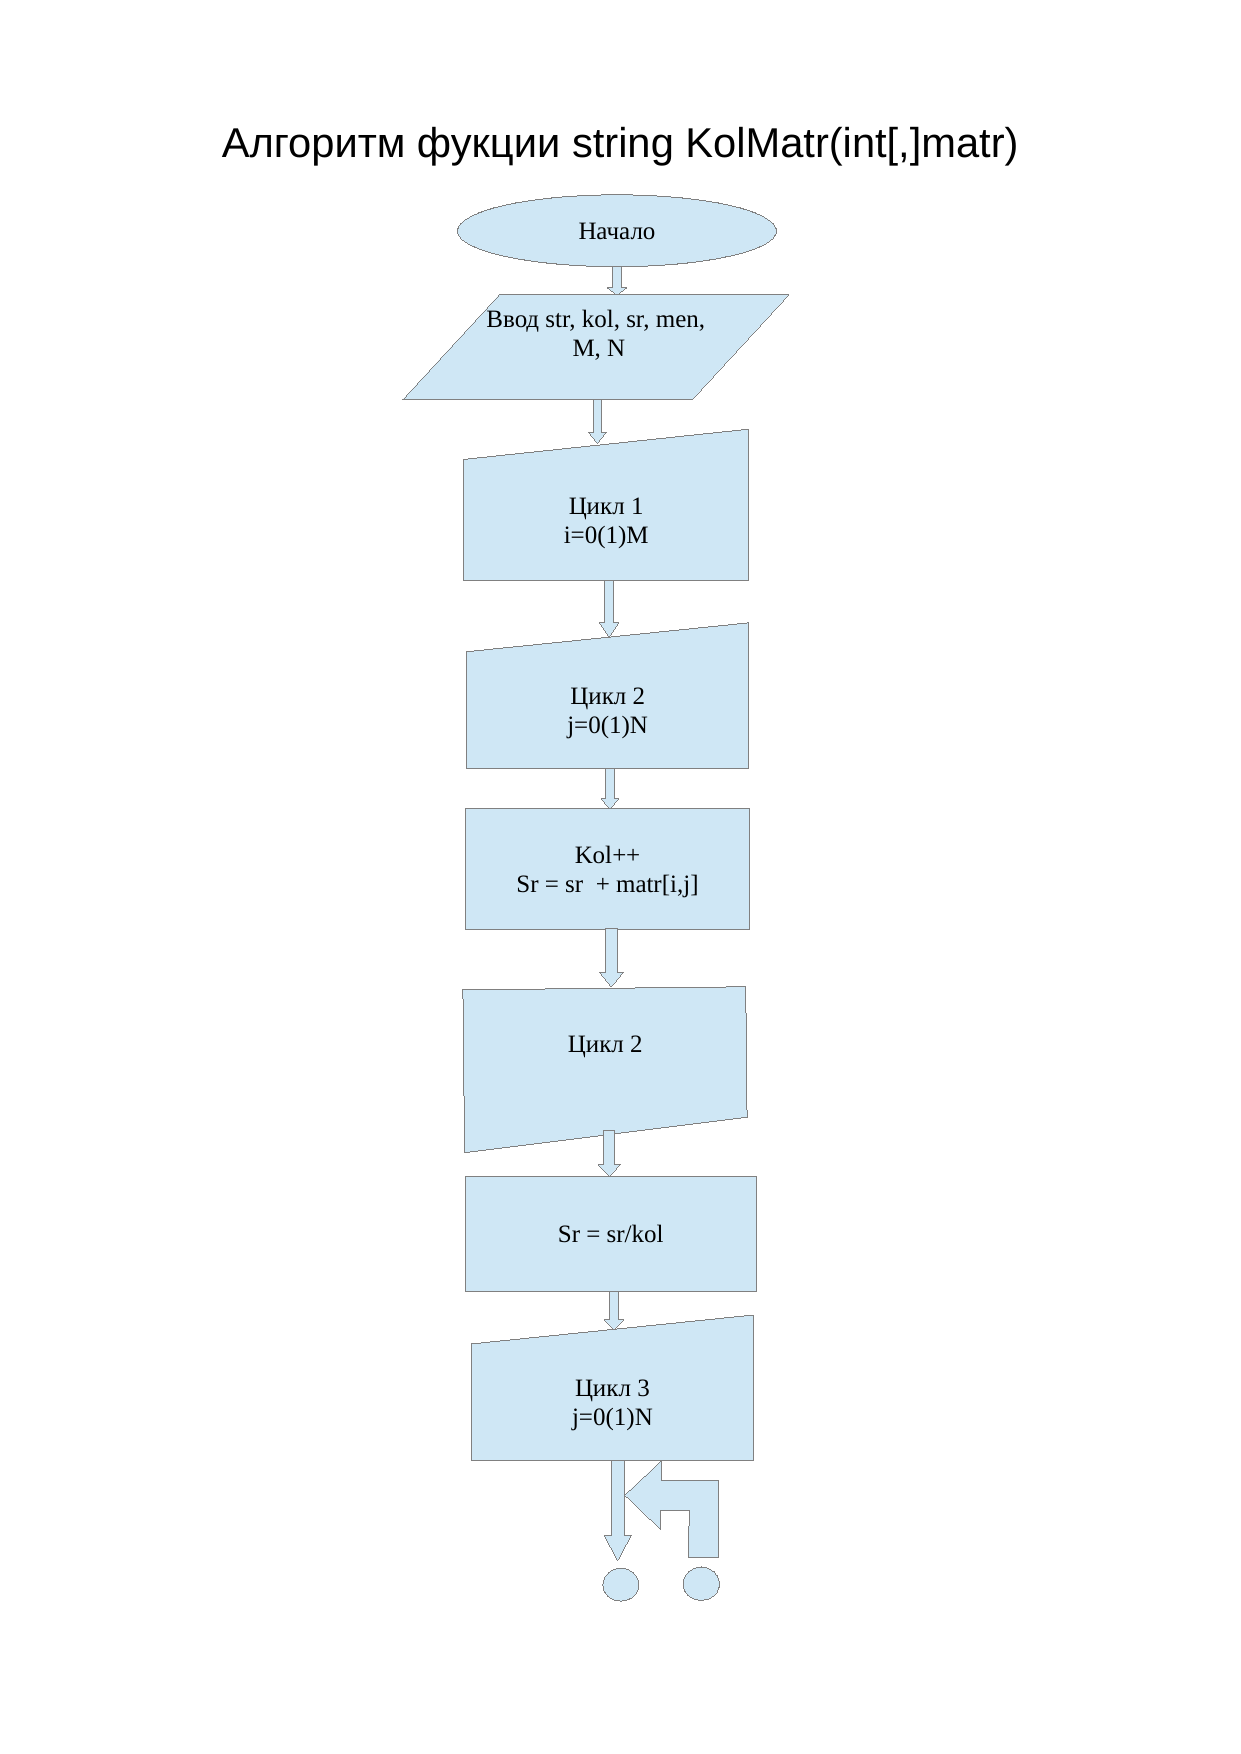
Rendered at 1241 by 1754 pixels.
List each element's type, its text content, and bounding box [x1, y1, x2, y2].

text Алгоритм фукции string KolMatr(int[,]matr) [118, 118, 1122, 166]
